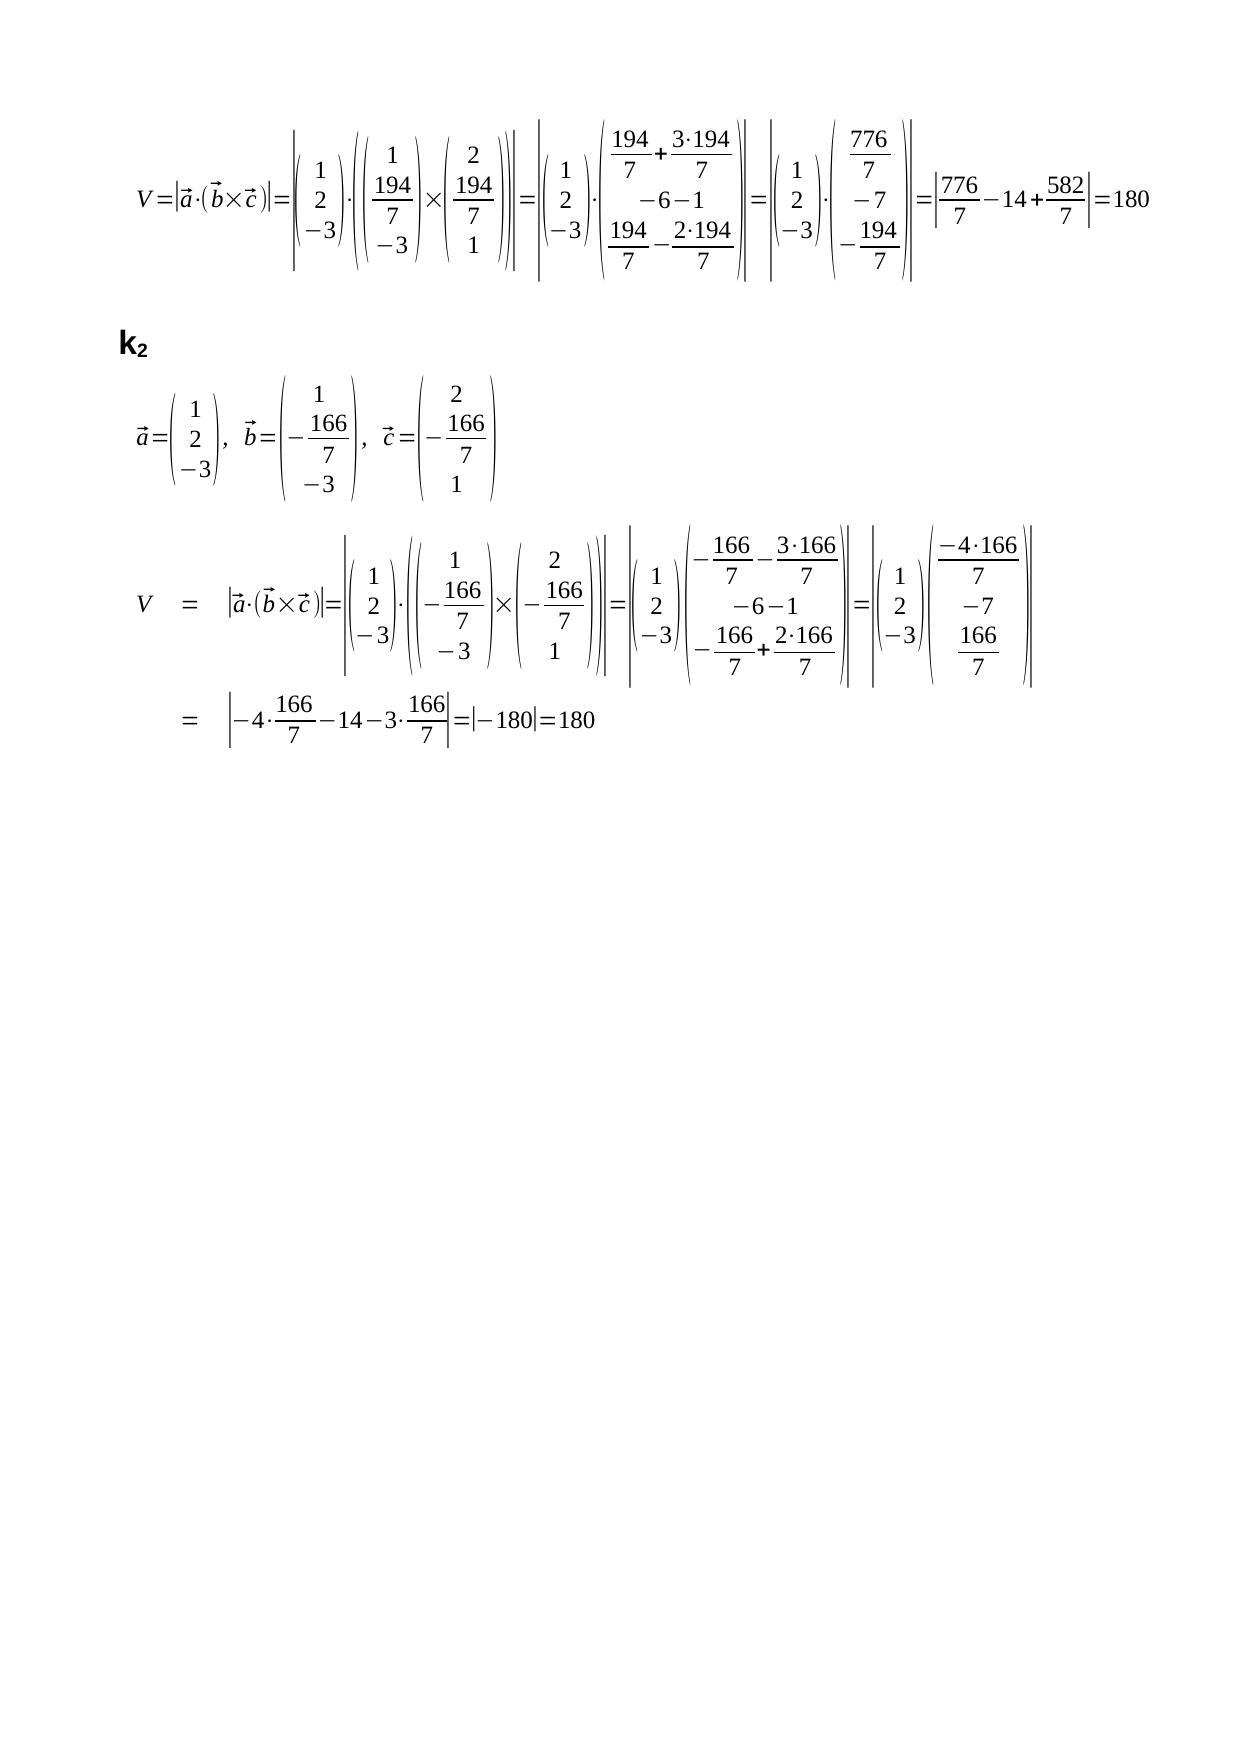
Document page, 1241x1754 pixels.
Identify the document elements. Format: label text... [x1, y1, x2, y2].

subtitle k2 [118, 323, 1122, 362]
